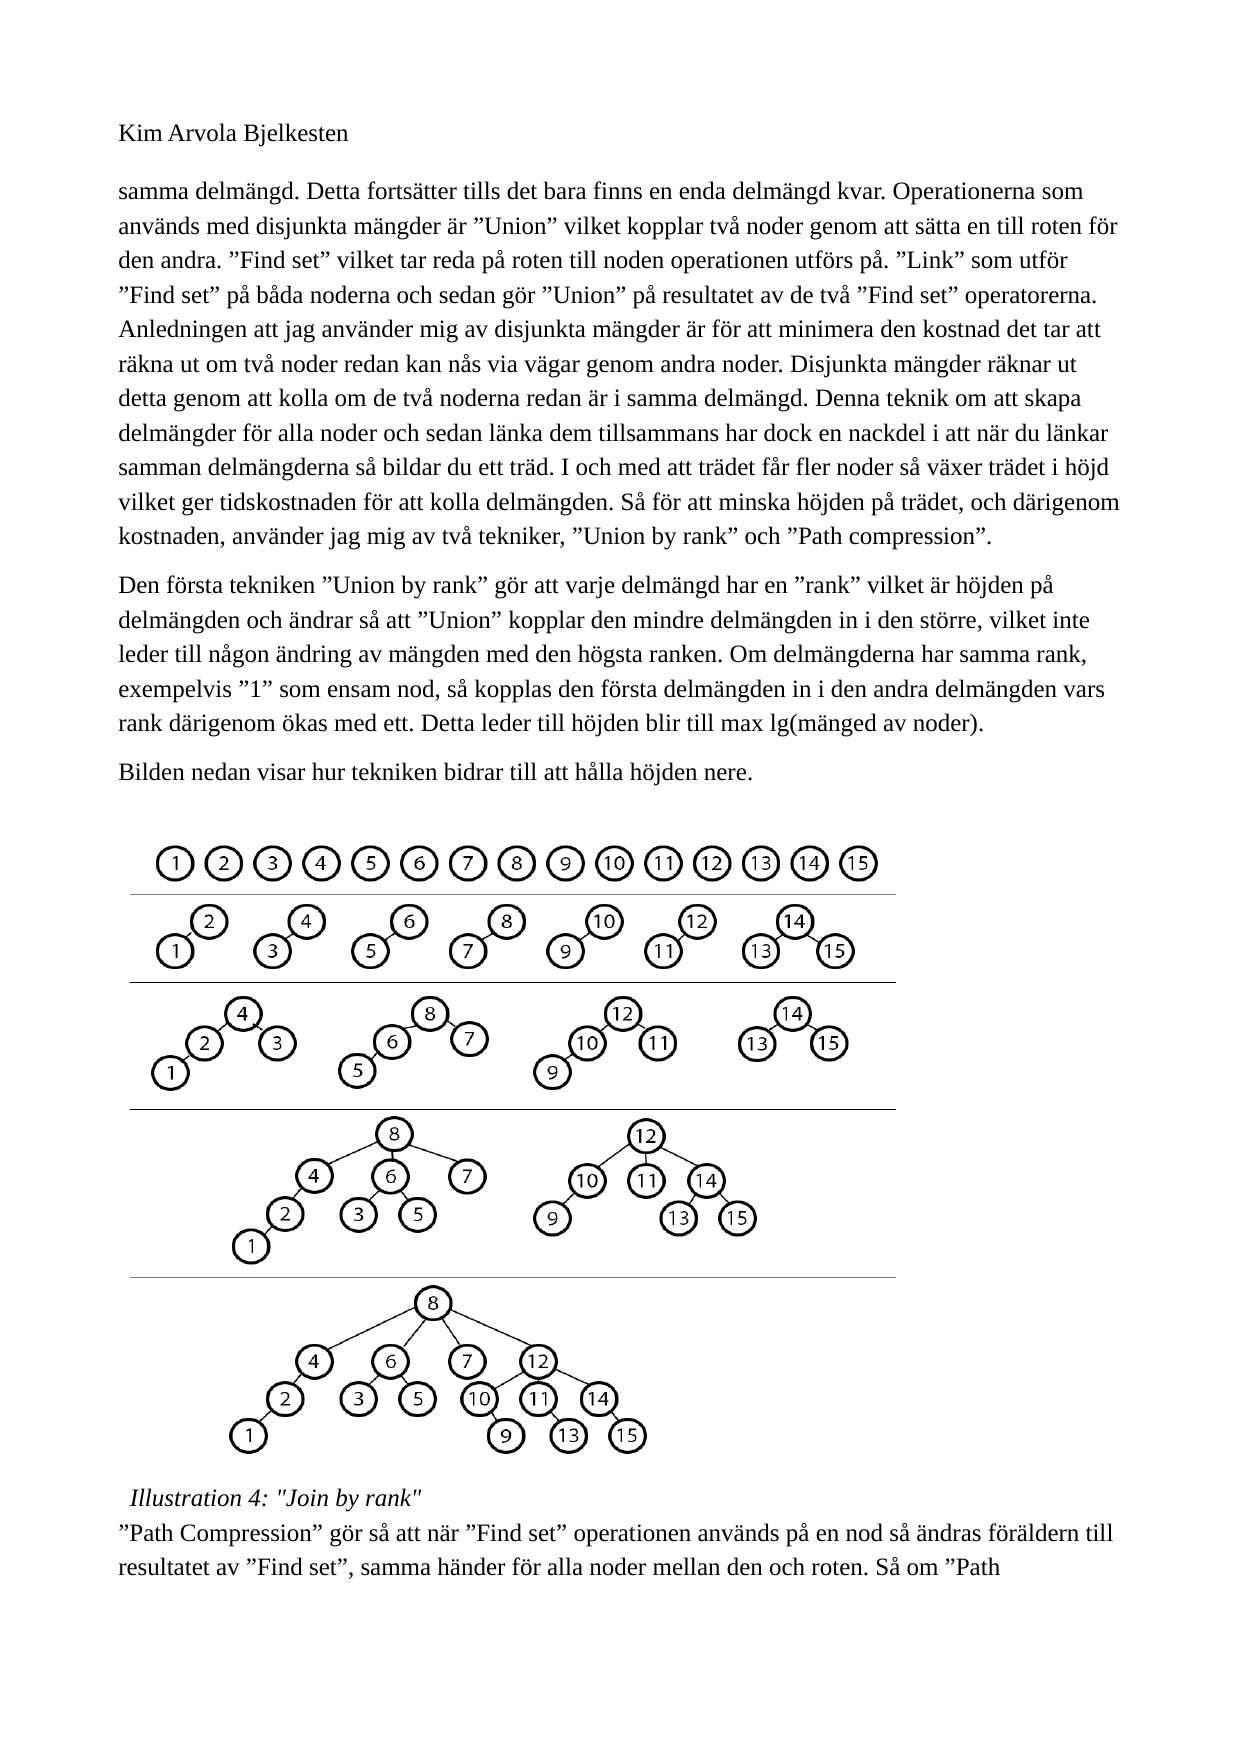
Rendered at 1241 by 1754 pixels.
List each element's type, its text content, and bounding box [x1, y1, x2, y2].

text ”Path Compression” gör så att när ”Find set” operationen används på en nod så ändras föräldern till resultatet av ”Find set”, samma händer för alla noder mellan den och roten. Så om ”Path [118, 806, 1122, 1581]
text Den första tekniken ”Union by rank” gör att varje delmängd har en ”rank” vilket är höjden på delmängden och ändrar så att ”Union” kopplar den mindre delmängden in i den större, vilket inte leder till någon ändring av mängden med den högsta ranken. Om delmängderna har samma rank, exempelvis ”1” som ensam nod, så kopplas den första delmängden in i den andra delmängden vars rank därigenom ökas med ett. Detta leder till höjden blir till max lg(mänged av noder). [118, 570, 1122, 737]
text Illustration 4: "Join by rank" [129, 1484, 896, 1512]
text samma delmängd. Detta fortsätter tills det bara finns en enda delmängd kvar. Operationerna som används med disjunkta mängder är ”Union” vilket kopplar två noder genom att sätta en till roten för den andra. ”Find set” vilket tar reda på roten till noden operationen utförs på. ”Link” som utför ”Find set” på båda noderna och sedan gör ”Union” på resultatet av de två ”Find set” operatorerna. Anledningen att jag använder mig av disjunkta mängder är för att minimera den kostnad det tar att räkna ut om två noder redan kan nås via vägar genom andra noder. Disjunkta mängder räknar ut detta genom att kolla om de två noderna redan är i samma delmängd. Denna teknik om att skapa delmängder för alla noder och sedan länka dem tillsammans har dock en nackdel i att när du länkar samman delmängderna så bildar du ett träd. I och med att trädet får fler noder så växer trädet i höjd vilket ger tidskostnaden för att kolla delmängden. Så för att minska höjden på trädet, och därigenom kostnaden, använder jag mig av två tekniker, ”Union by rank” och ”Path compression”. [118, 176, 1122, 550]
text Bilden nedan visar hur tekniken bidrar till att hålla höjden nere. [118, 757, 1122, 786]
picture [129, 835, 896, 1484]
text [129, 823, 896, 835]
